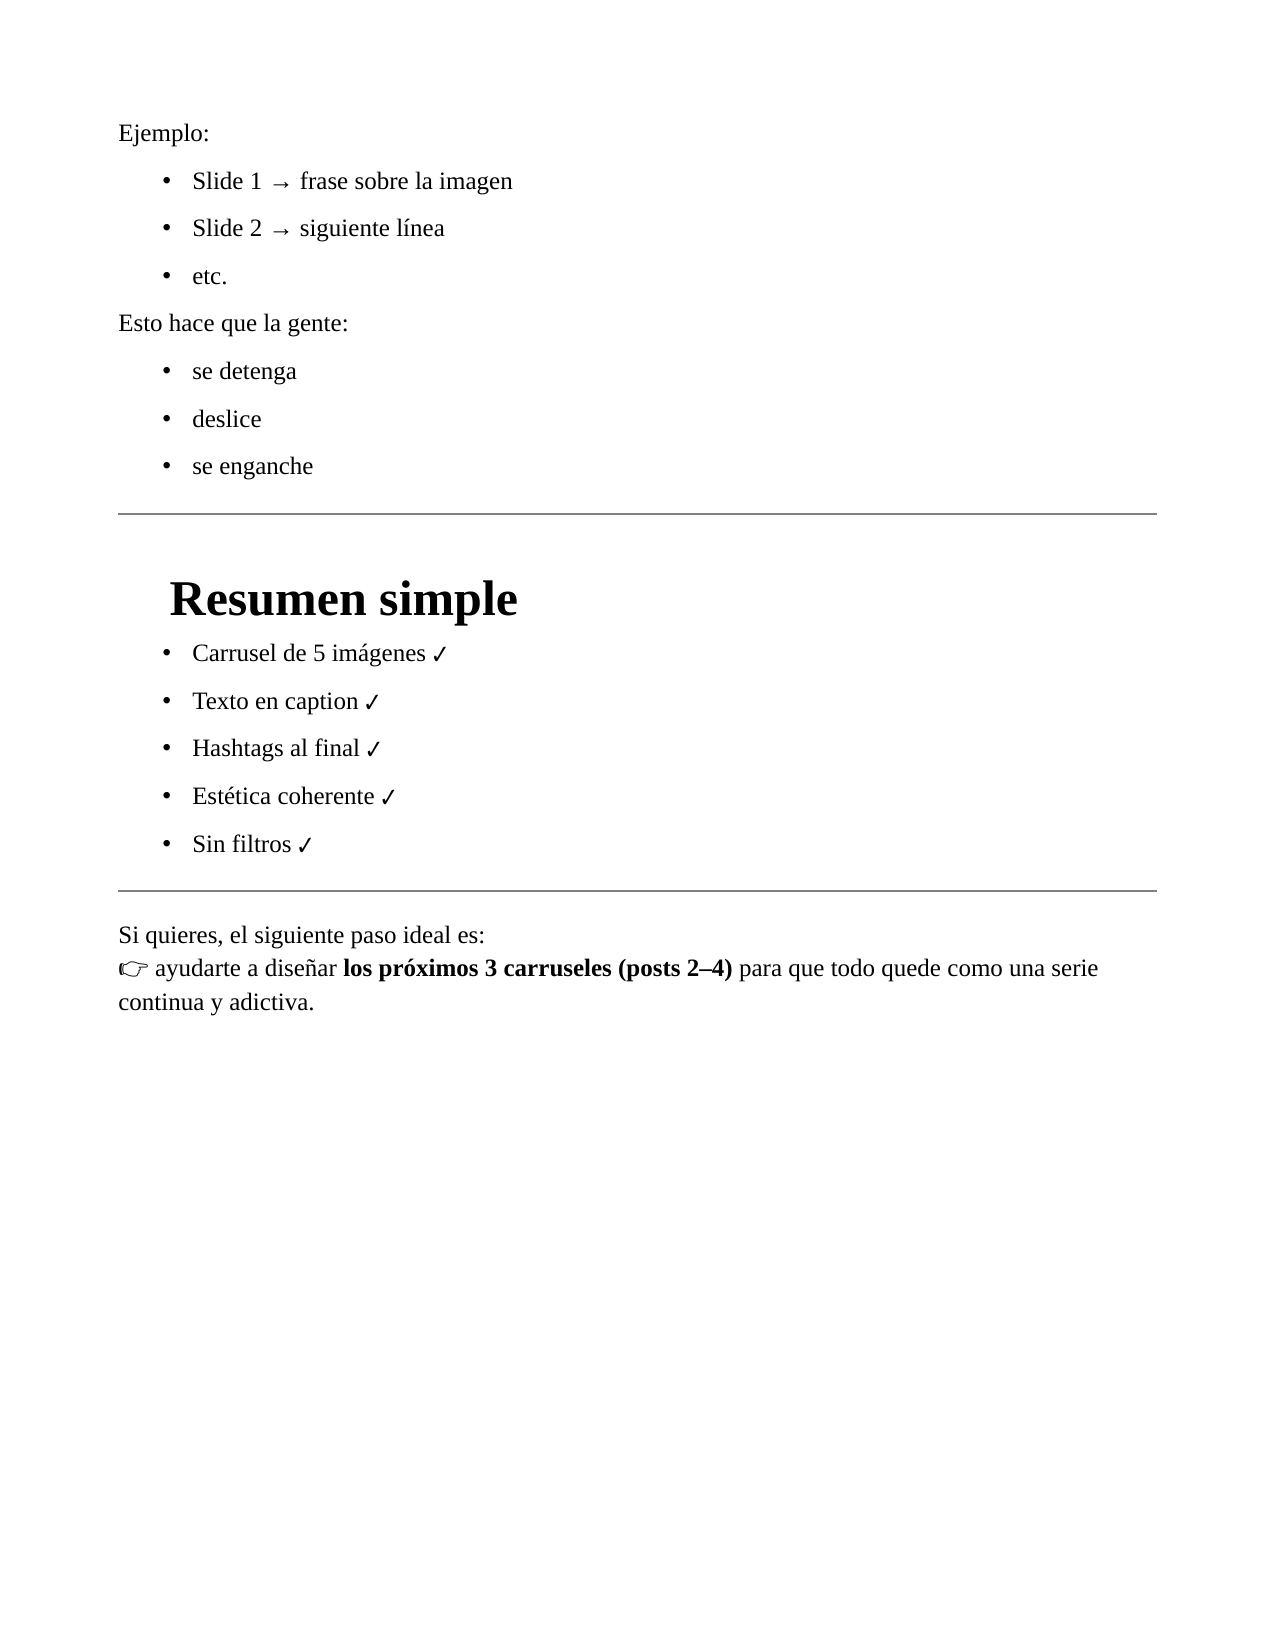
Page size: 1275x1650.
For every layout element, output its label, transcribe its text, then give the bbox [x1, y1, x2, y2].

list deslice [162, 404, 1157, 432]
text Esto hace que la gente: [118, 308, 1157, 337]
text Ejemplo: [118, 118, 1157, 147]
list Slide 2 → siguiente línea [162, 213, 1157, 242]
list se detenga [162, 356, 1157, 385]
list Hashtags al final ✔ [162, 733, 1157, 762]
list etc. [162, 261, 1157, 290]
list Texto en caption ✔ [162, 686, 1157, 714]
list Sin filtros ✔ [162, 829, 1157, 857]
text Si quieres, el siguiente paso ideal es: 👉 ayudarte a diseñar los próximos 3 carruseles (posts 2–4) para que todo quede como una serie continua y adictiva. [118, 921, 1157, 1015]
subtitle 🎯 Resumen simple [118, 568, 1157, 626]
list Slide 1 → frase sobre la imagen [162, 166, 1157, 194]
list Estética coherente ✔ [162, 781, 1157, 810]
list Carrusel de 5 imágenes ✔ [162, 638, 1157, 667]
list se enganche [162, 451, 1157, 480]
